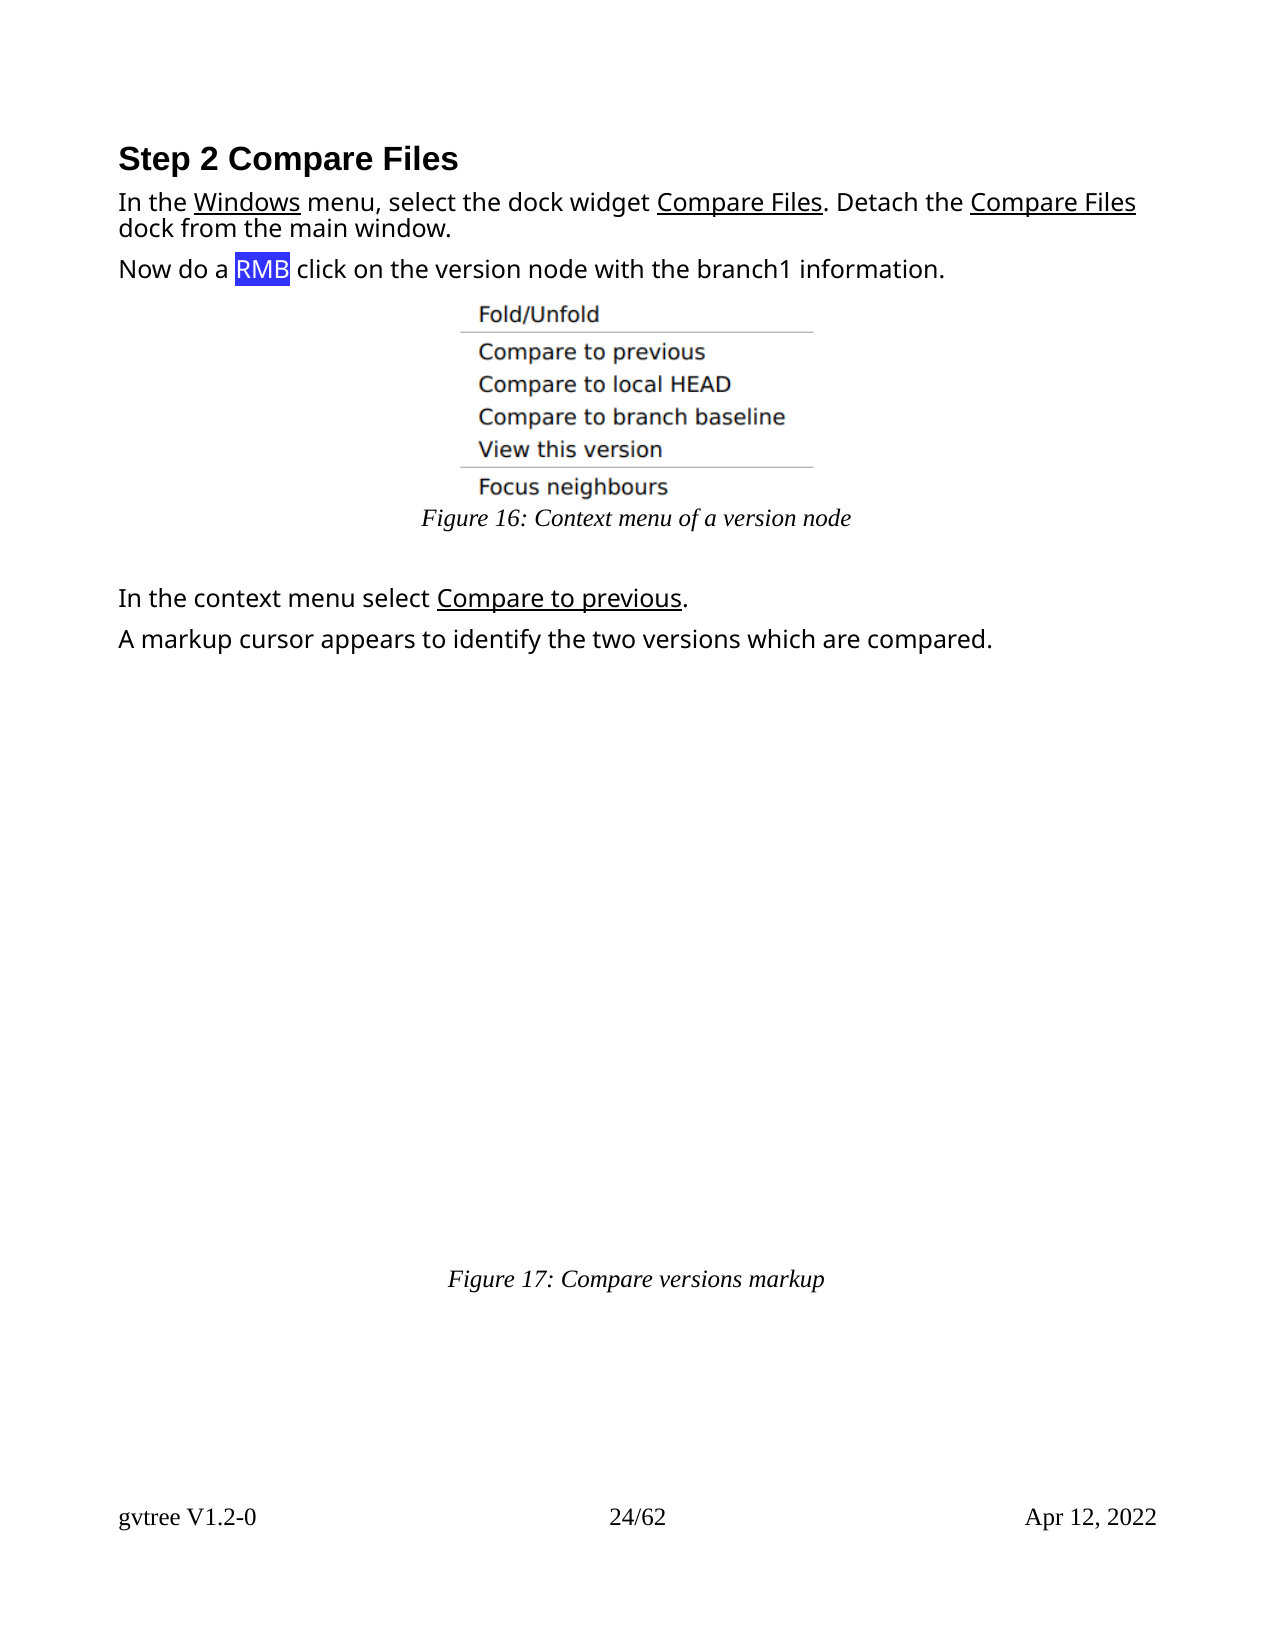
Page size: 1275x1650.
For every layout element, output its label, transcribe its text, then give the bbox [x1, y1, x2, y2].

text In the context menu select Compare to previous. [118, 586, 1157, 612]
picture [458, 298, 817, 503]
text A markup cursor appears to identify the two versions which are compared. [118, 627, 1157, 653]
text Now do a RMB click on the version node with the branch1 information. [118, 258, 1157, 284]
subtitle Step 2 Compare Files [118, 139, 1157, 178]
text Figure 17: Compare versions markup [240, 681, 1035, 1292]
text Figure 16: Context menu of a version node [397, 311, 878, 532]
text In the Windows menu, select the dock widget Compare Files. Detach the Compare Files dock from the main window. [118, 190, 1157, 243]
